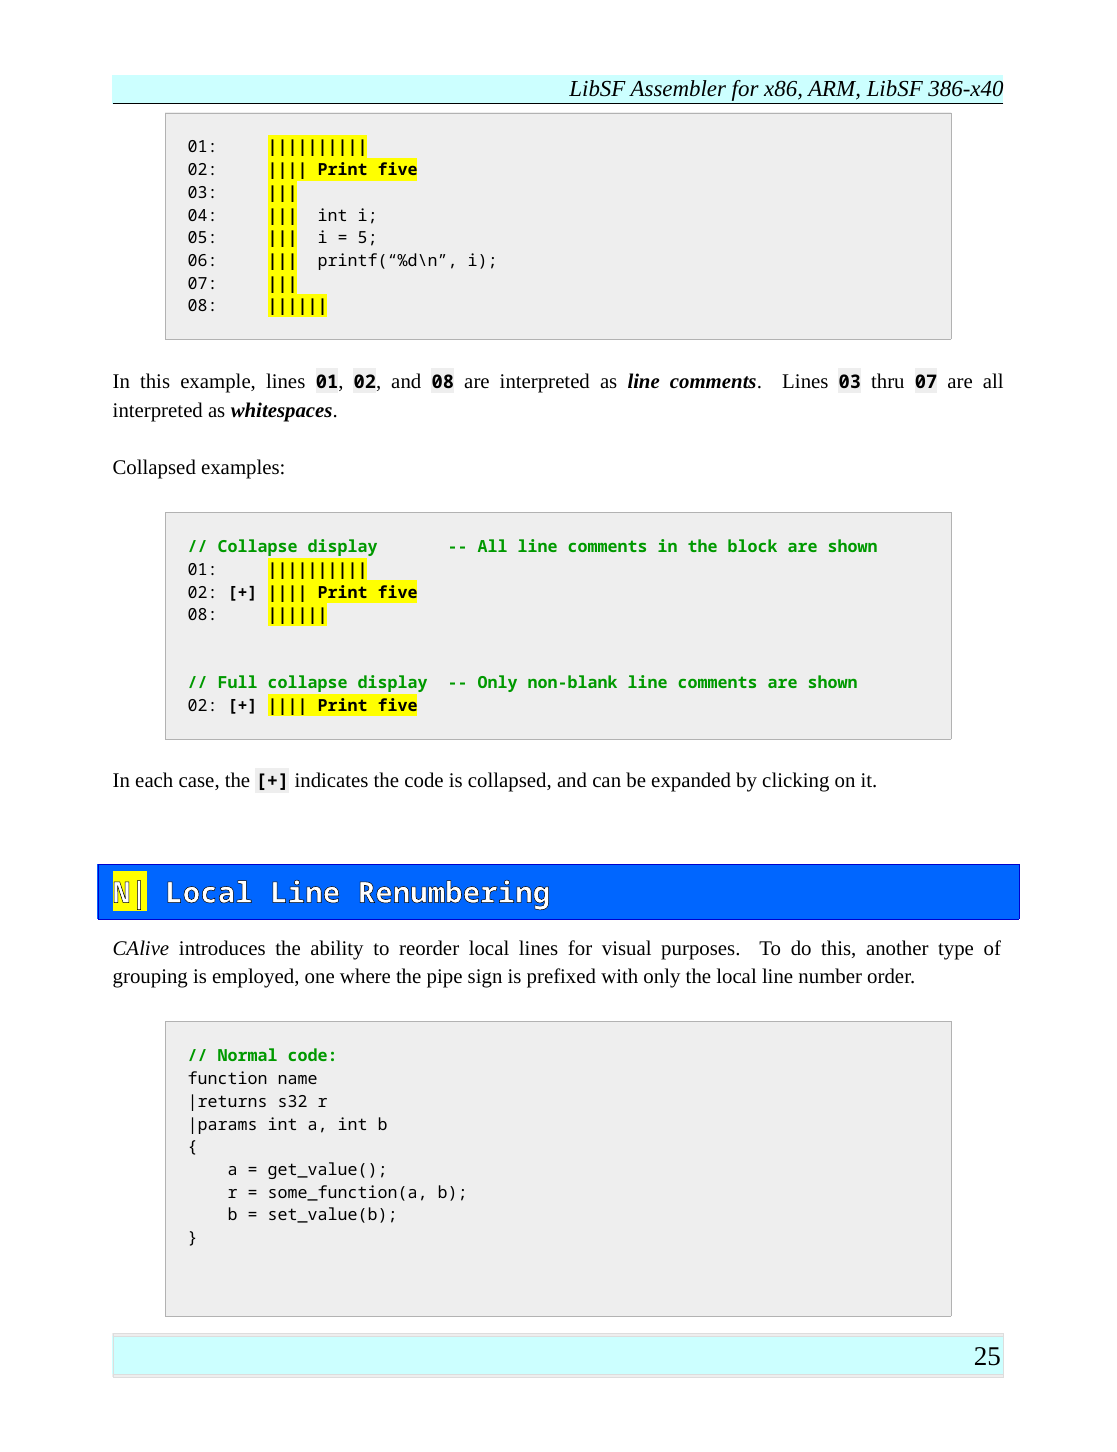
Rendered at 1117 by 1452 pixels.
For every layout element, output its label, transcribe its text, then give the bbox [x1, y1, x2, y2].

text 01: |||||||||| 02: |||| Print five 03: ||| 04: ||| int i; 05: ||| i = 5; 06: ||| printf(“%d\n”, i); 07: ||| 08: |||||| [166, 114, 951, 339]
text CAlive introduces the ability to reorder local lines for visual purposes. To do this, another type of grouping is employed, one where the pipe sign is prefixed with only the local line number order. [112, 936, 1003, 988]
text In each case, the [+] indicates the code is collapsed, and can be expanded by clicking on it. [112, 768, 1003, 793]
text // Collapse display -- All line comments in the block are shown 01: |||||||||| 02: [+] |||| Print five 08: |||||| // Full collapse display -- Only non-blank line comments are shown 02: [+] |||| Print five [166, 513, 951, 739]
subtitle N| Local Line Renumbering [99, 865, 1019, 919]
text In this example, lines 01, 02, and 08 are interpreted as line comments. Lines 03 thru 07 are all interpreted as whitespaces. [112, 368, 1003, 422]
text Collapsed examples: [112, 455, 1003, 479]
text // Normal code: function name |returns s32 r |params int a, int b { a = get_value(); r = some_function(a, b); b = set_value(b); } [166, 1022, 951, 1316]
